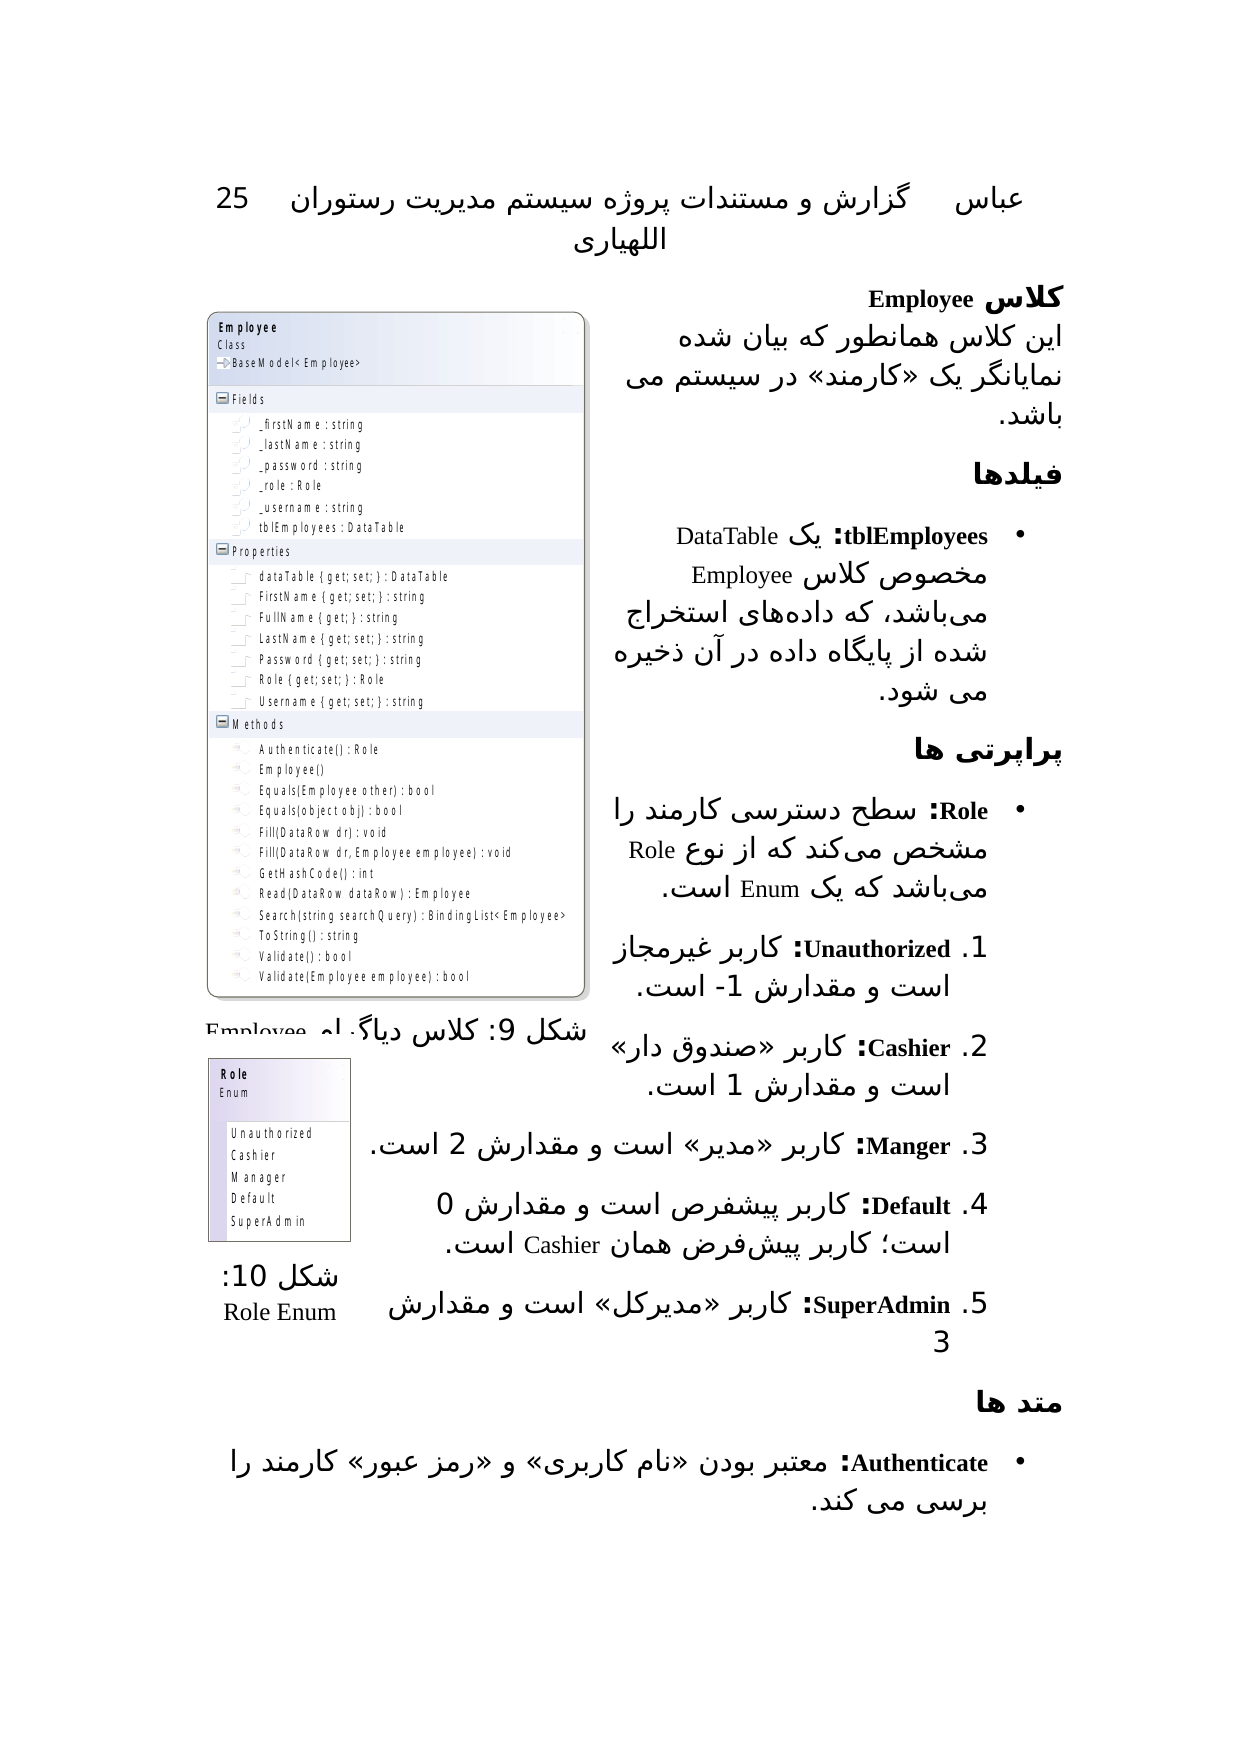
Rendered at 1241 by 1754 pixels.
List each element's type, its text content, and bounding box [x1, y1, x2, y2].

list Default: کاربر پیشفرص است و مقدارش 0 است؛ کاربر پیش‌فرض همان Cashier است. [363, 1187, 988, 1260]
list Cashier: کاربر «صندوق دار» است و مقدارش 1 است. [177, 1029, 988, 1102]
list شکل 10: Role Enum [197, 1047, 363, 1326]
list [177, 1187, 197, 1260]
list [177, 930, 197, 1003]
subtitle کلاس Employee [177, 281, 1063, 314]
text شکل 9: کلاس دیاگرام Employee [197, 301, 596, 1047]
list Unauthorized: کاربر غیرمجاز است و مقدارش 1- است. [596, 930, 988, 1003]
list tblEmployees: یک DataTable مخصوص کلاس Employee می‌باشد، که داده‌های استخراج شده از پایگاه داده در آن ذخیره می شود. [596, 517, 1026, 707]
text این کلاس همانطور که بیان شده نمایانگر یک «کارمند» در سیستم می باشد. [596, 319, 1063, 431]
list SuperAdmin: کاربر «مدیرکل» است و مقدارش 3 [177, 1286, 988, 1359]
text [177, 319, 197, 431]
text متد ها [177, 1385, 1063, 1419]
text فیلدها [596, 457, 1063, 491]
list [177, 792, 197, 904]
list Authenticate: معتبر بودن «نام کاربری» و «رمز عبور» کارمند را برسی می کند. [177, 1445, 1026, 1518]
list Role: سطح دسترسی کارمند را مشخص می‌کند که از نوع Role می‌باشد که یک Enum است. [596, 792, 1026, 904]
list [177, 517, 197, 707]
text پراپرتی ها [596, 733, 1063, 767]
text [177, 733, 197, 767]
text [177, 457, 197, 491]
list Manger: کاربر «مدیر» است و مقدارش 2 است. [363, 1128, 988, 1162]
